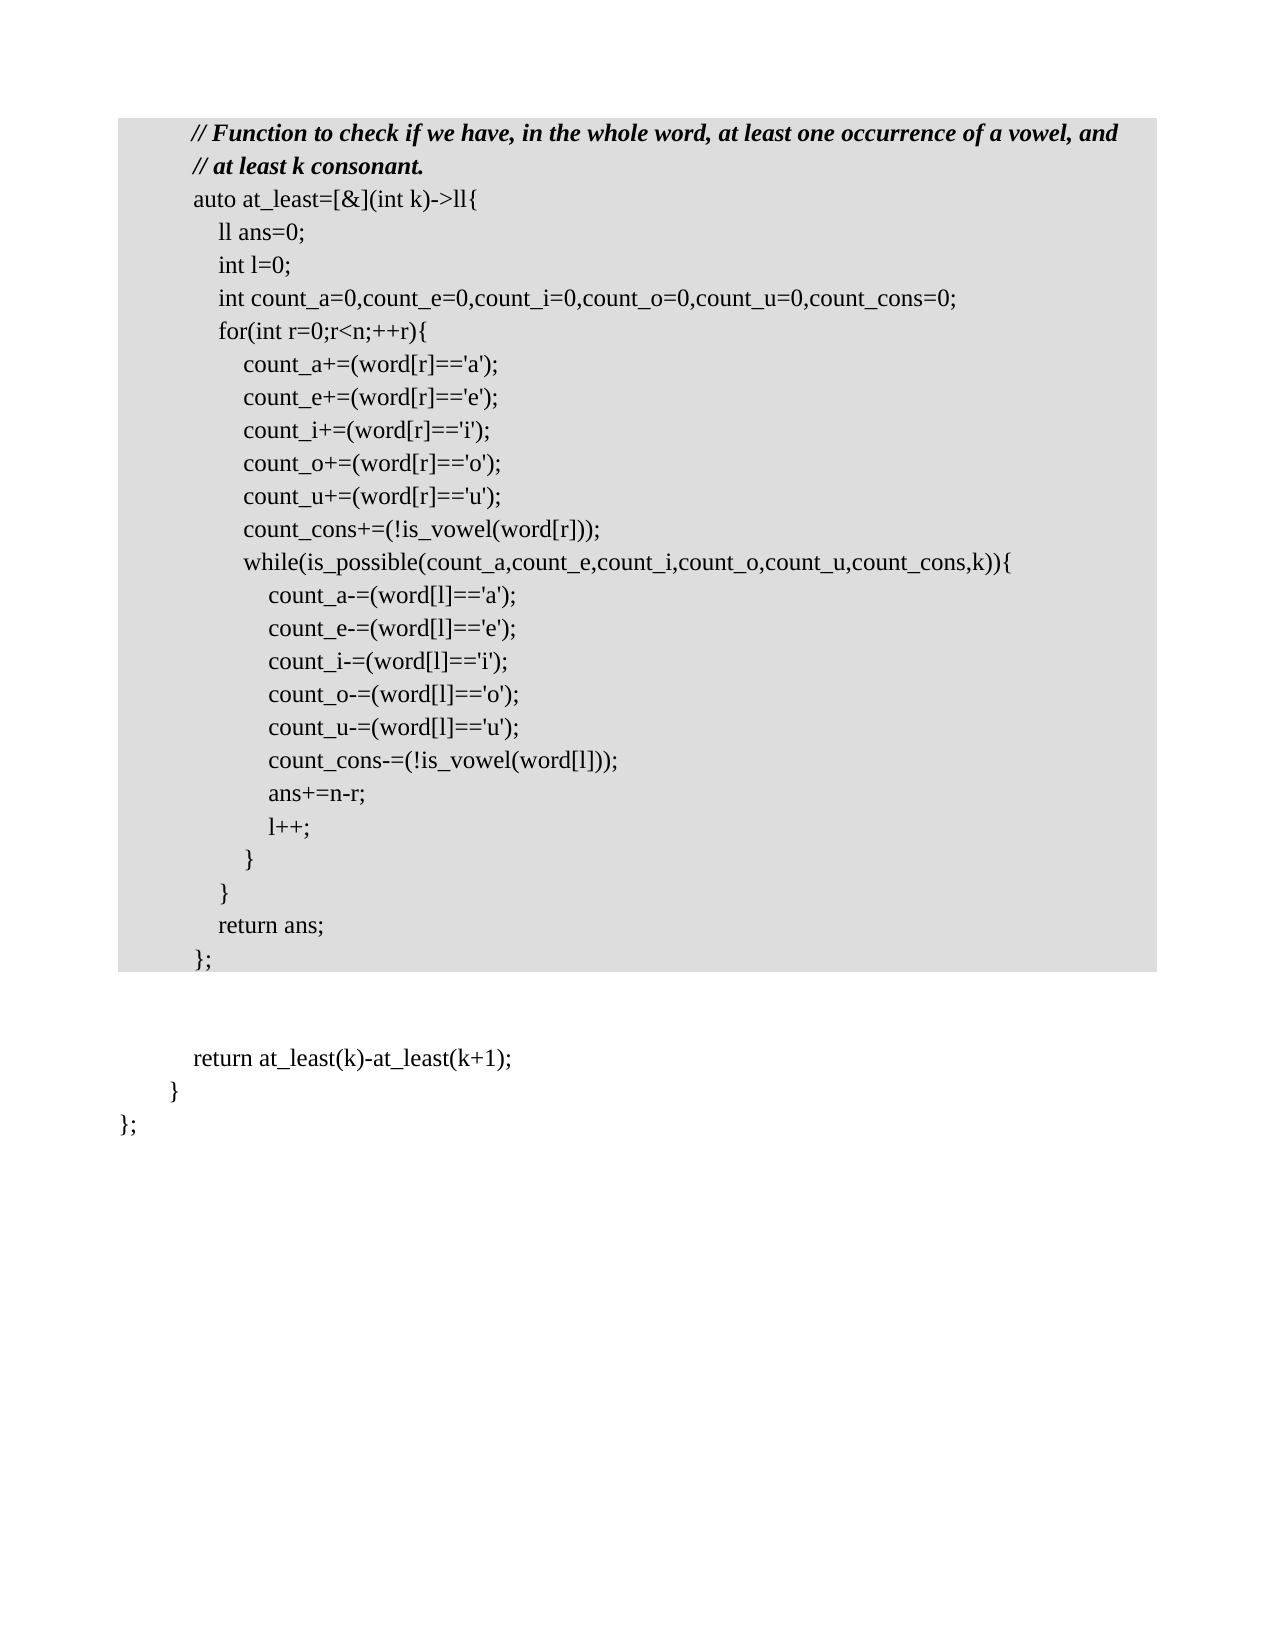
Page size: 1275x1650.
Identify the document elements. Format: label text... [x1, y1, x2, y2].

text l++; [118, 812, 1157, 840]
text return at_least(k)-at_least(k+1); [118, 1043, 1157, 1071]
text ans+=n-r; [118, 778, 1157, 807]
text auto at_least=[&](int k)->ll{ [118, 184, 1157, 213]
text // at least k consonant. [118, 151, 1157, 180]
text count_i+=(word[r]=='i'); [118, 415, 1157, 444]
text } [118, 1076, 1157, 1104]
text } [118, 878, 1157, 906]
text } [118, 844, 1157, 873]
text count_a+=(word[r]=='a'); [118, 349, 1157, 378]
text while(is_possible(count_a,count_e,count_i,count_o,count_u,count_cons,k)){ [118, 547, 1157, 576]
text count_u-=(word[l]=='u'); [118, 712, 1157, 741]
text for(int r=0;r<n;++r){ [118, 316, 1157, 345]
text count_o+=(word[r]=='o'); [118, 448, 1157, 477]
text count_u+=(word[r]=='u'); [118, 481, 1157, 510]
text count_a-=(word[l]=='a'); [118, 580, 1157, 609]
text ll ans=0; [118, 217, 1157, 246]
text count_e-=(word[l]=='e'); [118, 613, 1157, 642]
text count_i-=(word[l]=='i'); [118, 646, 1157, 675]
text }; [118, 944, 1157, 972]
text count_o-=(word[l]=='o'); [118, 679, 1157, 708]
text count_cons-=(!is_vowel(word[l])); [118, 746, 1157, 774]
text count_cons+=(!is_vowel(word[r])); [118, 514, 1157, 543]
text count_e+=(word[r]=='e'); [118, 382, 1157, 411]
text int l=0; [118, 250, 1157, 279]
text return ans; [118, 911, 1157, 939]
text }; [118, 1109, 1157, 1137]
text // Function to check if we have, in the whole word, at least one occurrence of a vowel, and [118, 118, 1157, 147]
text int count_a=0,count_e=0,count_i=0,count_o=0,count_u=0,count_cons=0; [118, 283, 1157, 312]
